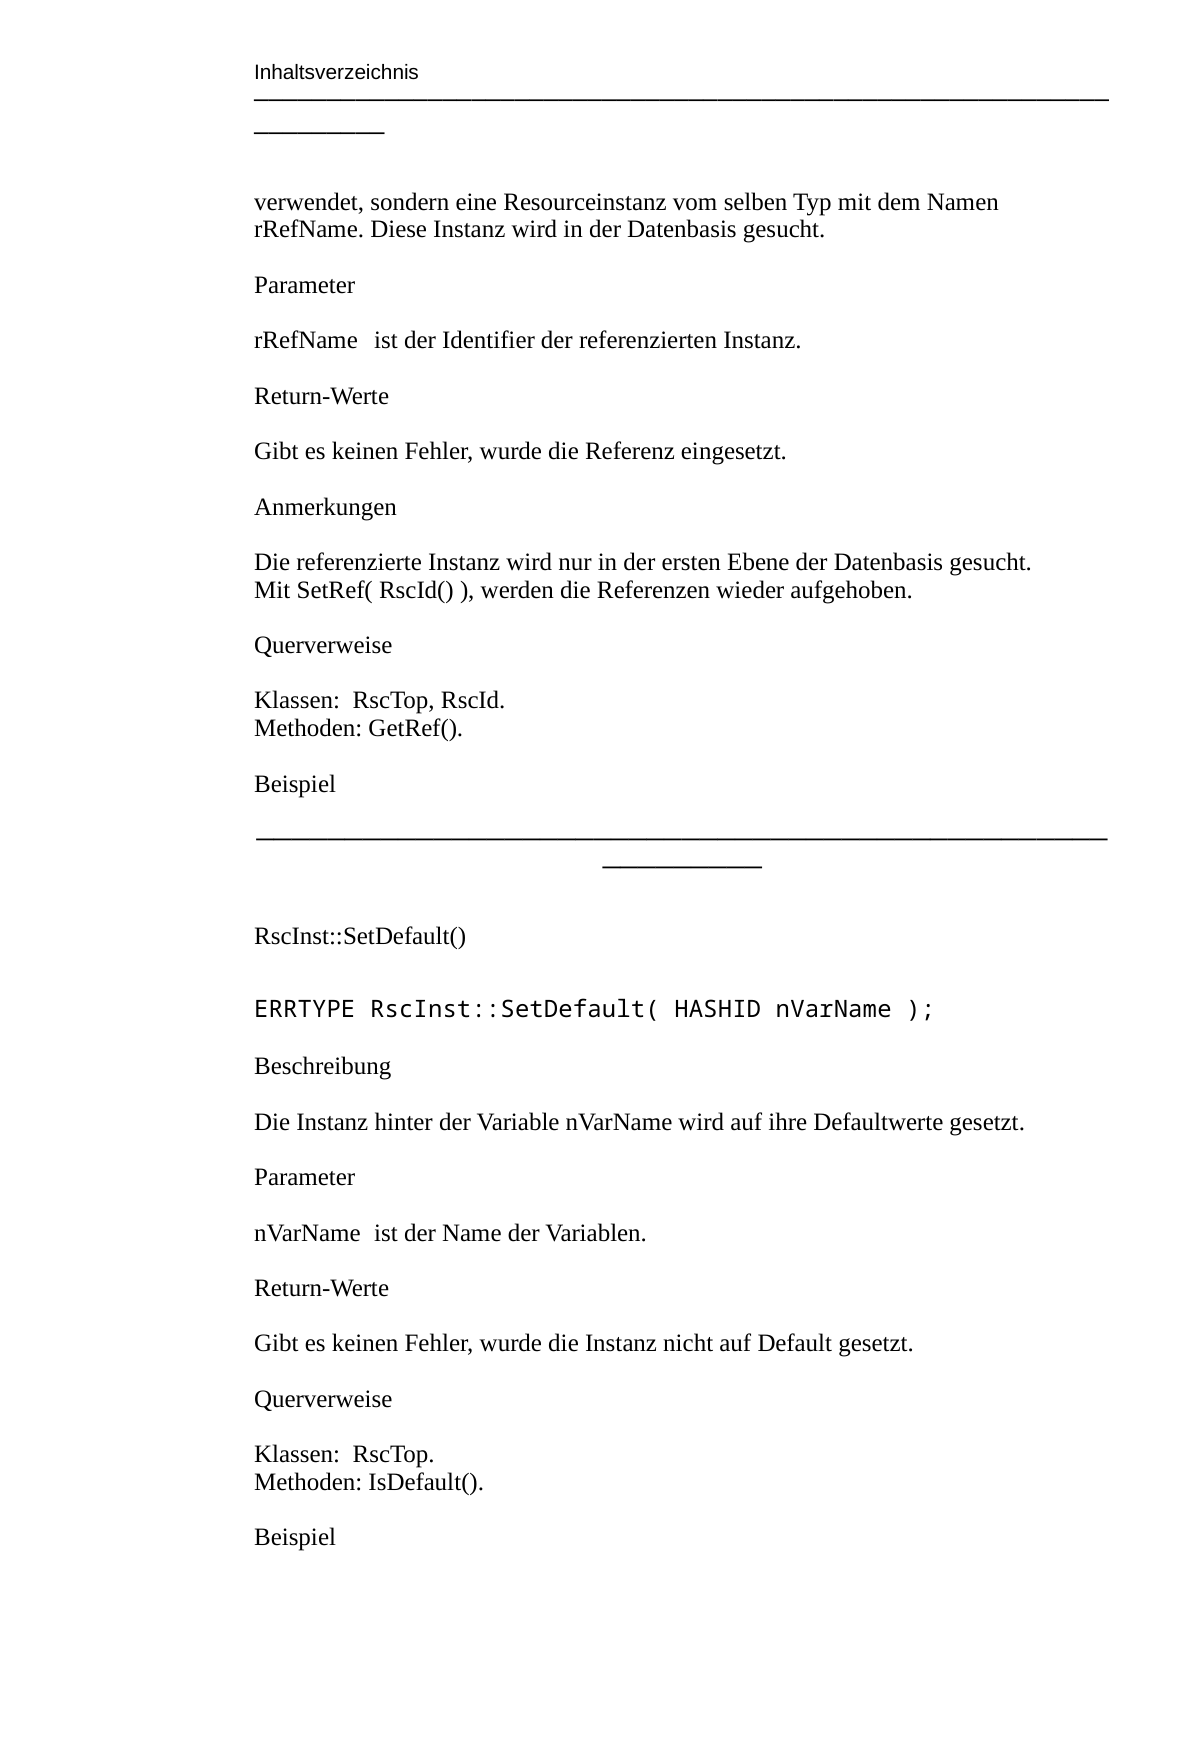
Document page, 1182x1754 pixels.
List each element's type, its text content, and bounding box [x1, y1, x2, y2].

text Methoden: GetRef(). [254, 714, 1110, 742]
text Beispiel [254, 1523, 1110, 1551]
text verwendet, sondern eine Resourceinstanz vom selben Typ mit dem Namen rRefName. Diese Instanz wird in der Datenbasis gesucht. [254, 188, 1110, 243]
text Methoden: IsDefault(). [254, 1468, 1110, 1496]
text ───────────────────────────────────────────────────────── [254, 825, 1110, 881]
text Querverweise [254, 631, 1110, 659]
text Die referenzierte Instanz wird nur in der ersten Ebene der Datenbasis gesucht. [254, 548, 1110, 576]
text Die Instanz hinter der Variable nVarName wird auf ihre Defaultwerte gesetzt. [254, 1108, 1110, 1136]
text Klassen: RscTop. [254, 1440, 1110, 1468]
list ERRTYPE RscInst::SetDefault( HASHID nVarName ); [254, 992, 1110, 1025]
text Gibt es keinen Fehler, wurde die Instanz nicht auf Default gesetzt. [254, 1329, 1110, 1357]
text Beispiel [254, 770, 1110, 797]
text Querverweise [254, 1385, 1110, 1413]
text Gibt es keinen Fehler, wurde die Referenz eingesetzt. [254, 437, 1110, 465]
text Parameter [254, 1163, 1110, 1191]
text Return-Werte [254, 1274, 1110, 1302]
text RscInst::SetDefault() [254, 922, 1110, 950]
text nVarName ist der Name der Variablen. [254, 1219, 1110, 1246]
text Beschreibung [254, 1052, 1110, 1080]
text Anmerkungen [254, 493, 1110, 520]
text Parameter [254, 271, 1110, 299]
text Klassen: RscTop, RscId. [254, 687, 1110, 714]
text Mit SetRef( RscId() ), werden die Referenzen wieder aufgehoben. [254, 576, 1110, 603]
text Return-Werte [254, 382, 1110, 409]
text rRefName ist der Identifier der referenzierten Instanz. [254, 326, 1110, 354]
